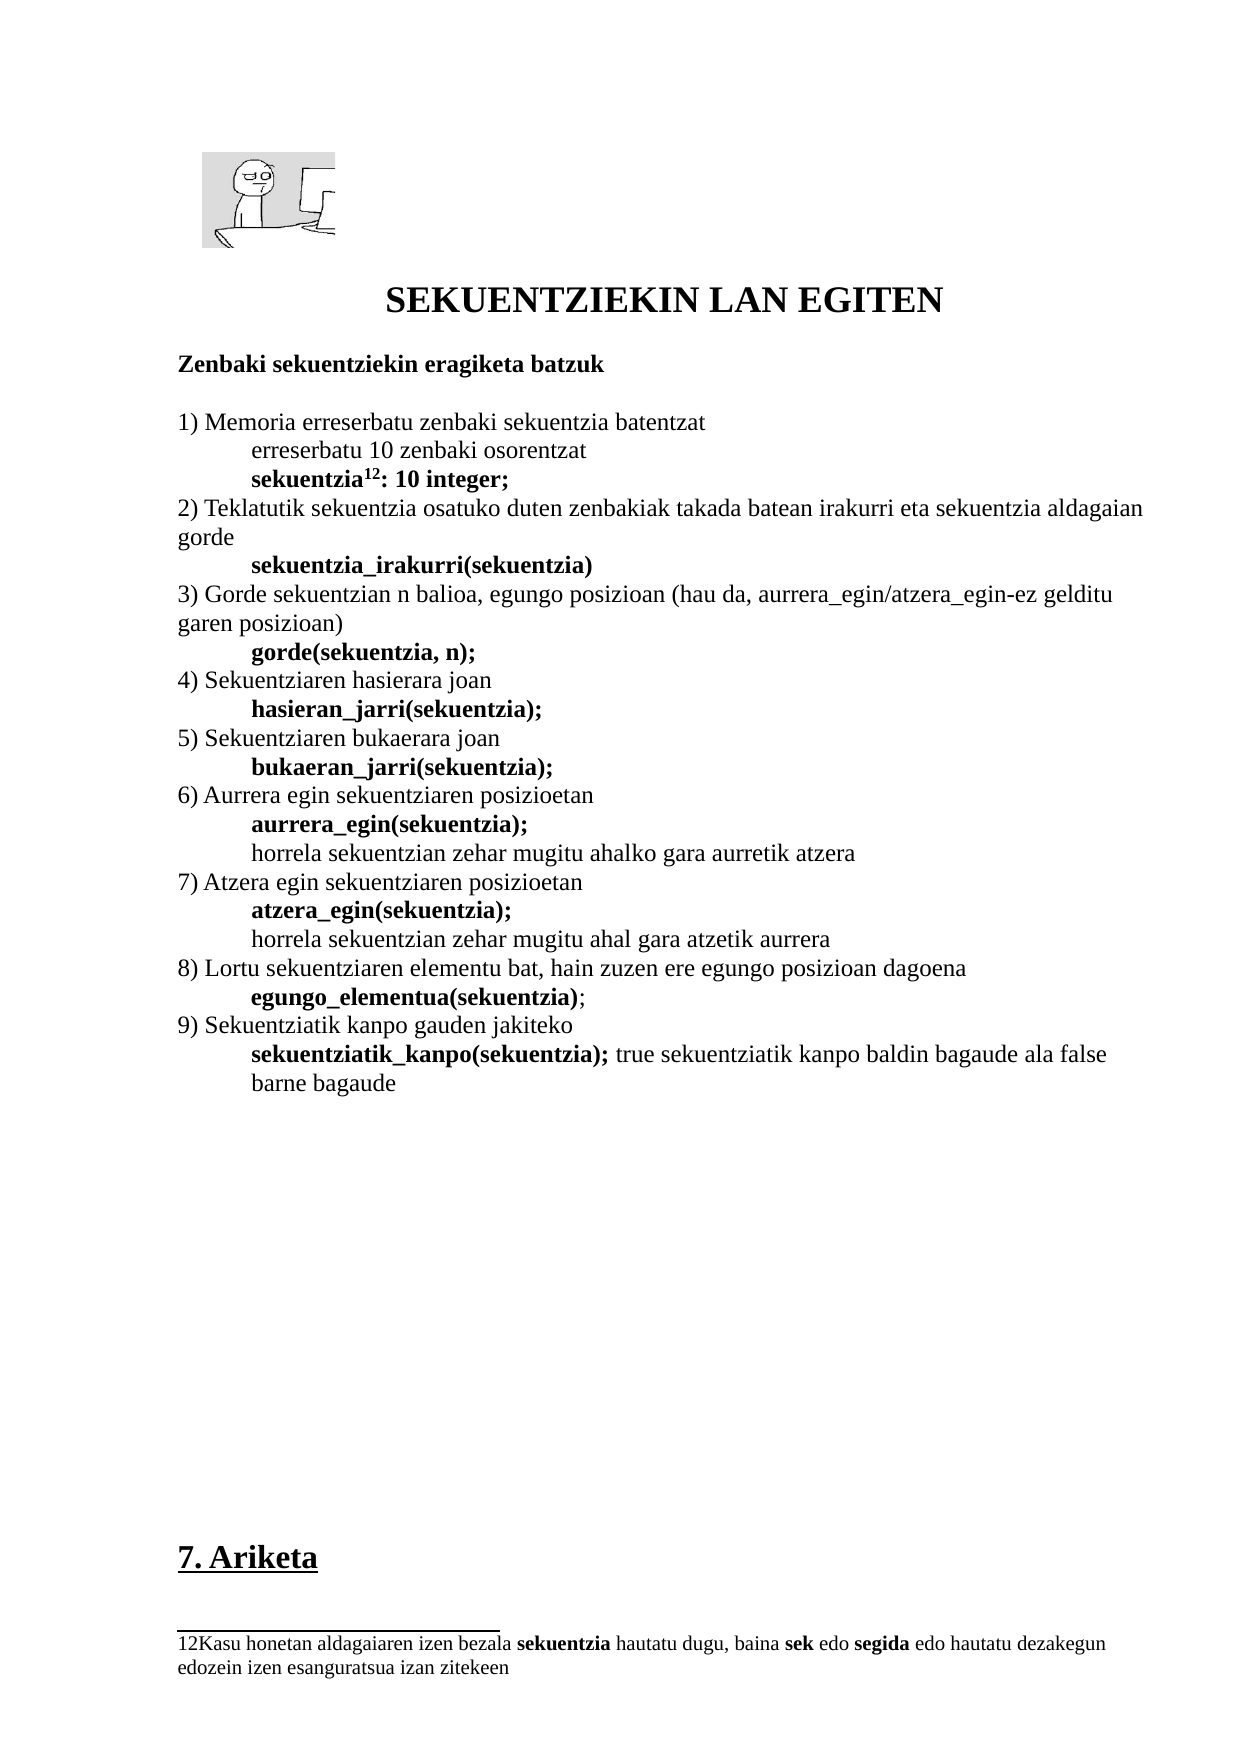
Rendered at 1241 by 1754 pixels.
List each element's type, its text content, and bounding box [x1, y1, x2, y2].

text 9) Sekuentziatik kanpo gauden jakiteko [177, 1010, 1152, 1039]
text egungo_elementua(sekuentzia); [251, 982, 1152, 1010]
text 3) Gorde sekuentzian n balioa, egungo posizioan (hau da, aurrera_egin/atzera_egin-ez gelditu garen posizioan) [177, 579, 1152, 637]
text 2) Teklatutik sekuentzia osatuko duten zenbakiak takada batean irakurri eta sekuentzia aldagaian gorde [177, 493, 1152, 550]
text erreserbatu 10 zenbaki osorentzat [177, 435, 1152, 464]
text horrela sekuentzian zehar mugitu ahal gara atzetik aurrera [177, 924, 1152, 953]
text 7) Atzera egin sekuentziaren posizioetan [177, 867, 1152, 895]
text 8) Lortu sekuentziaren elementu bat, hain zuzen ere egungo posizioan dagoena [177, 953, 1152, 982]
text 7. Ariketa [177, 1537, 1152, 1576]
text 1) Memoria erreserbatu zenbaki sekuentzia batentzat [177, 407, 1152, 435]
text aurrera_egin(sekuentzia); [177, 809, 1152, 838]
text Kasu honetan aldagaiaren izen bezala sekuentzia hautatu dugu, baina sek edo segida edo hautatu dezakegun edozein izen esanguratsua izan zitekeen [177, 1631, 1152, 1679]
text sekuentziatik_kanpo(sekuentzia); true sekuentziatik kanpo baldin bagaude ala false barne bagaude [251, 1039, 1152, 1097]
text 6) Aurrera egin sekuentziaren posizioetan [177, 780, 1152, 809]
text sekuentzia: 10 integer; [177, 464, 1152, 493]
text hasieran_jarri(sekuentzia); [177, 694, 1152, 723]
text 5) Sekuentziaren bukaerara joan [177, 723, 1152, 752]
text horrela sekuentzian zehar mugitu ahalko gara aurretik atzera [177, 838, 1152, 867]
text bukaeran_jarri(sekuentzia); [177, 752, 1152, 780]
text atzera_egin(sekuentzia); [177, 895, 1152, 924]
text gorde(sekuentzia, n); [177, 637, 1152, 665]
text SEKUENTZIEKIN LAN EGITEN [177, 277, 1152, 320]
text 4) Sekuentziaren hasierara joan [177, 665, 1152, 694]
text sekuentzia_irakurri(sekuentzia) [177, 550, 1152, 579]
text Zenbaki sekuentziekin eragiketa batzuk [177, 349, 1152, 378]
